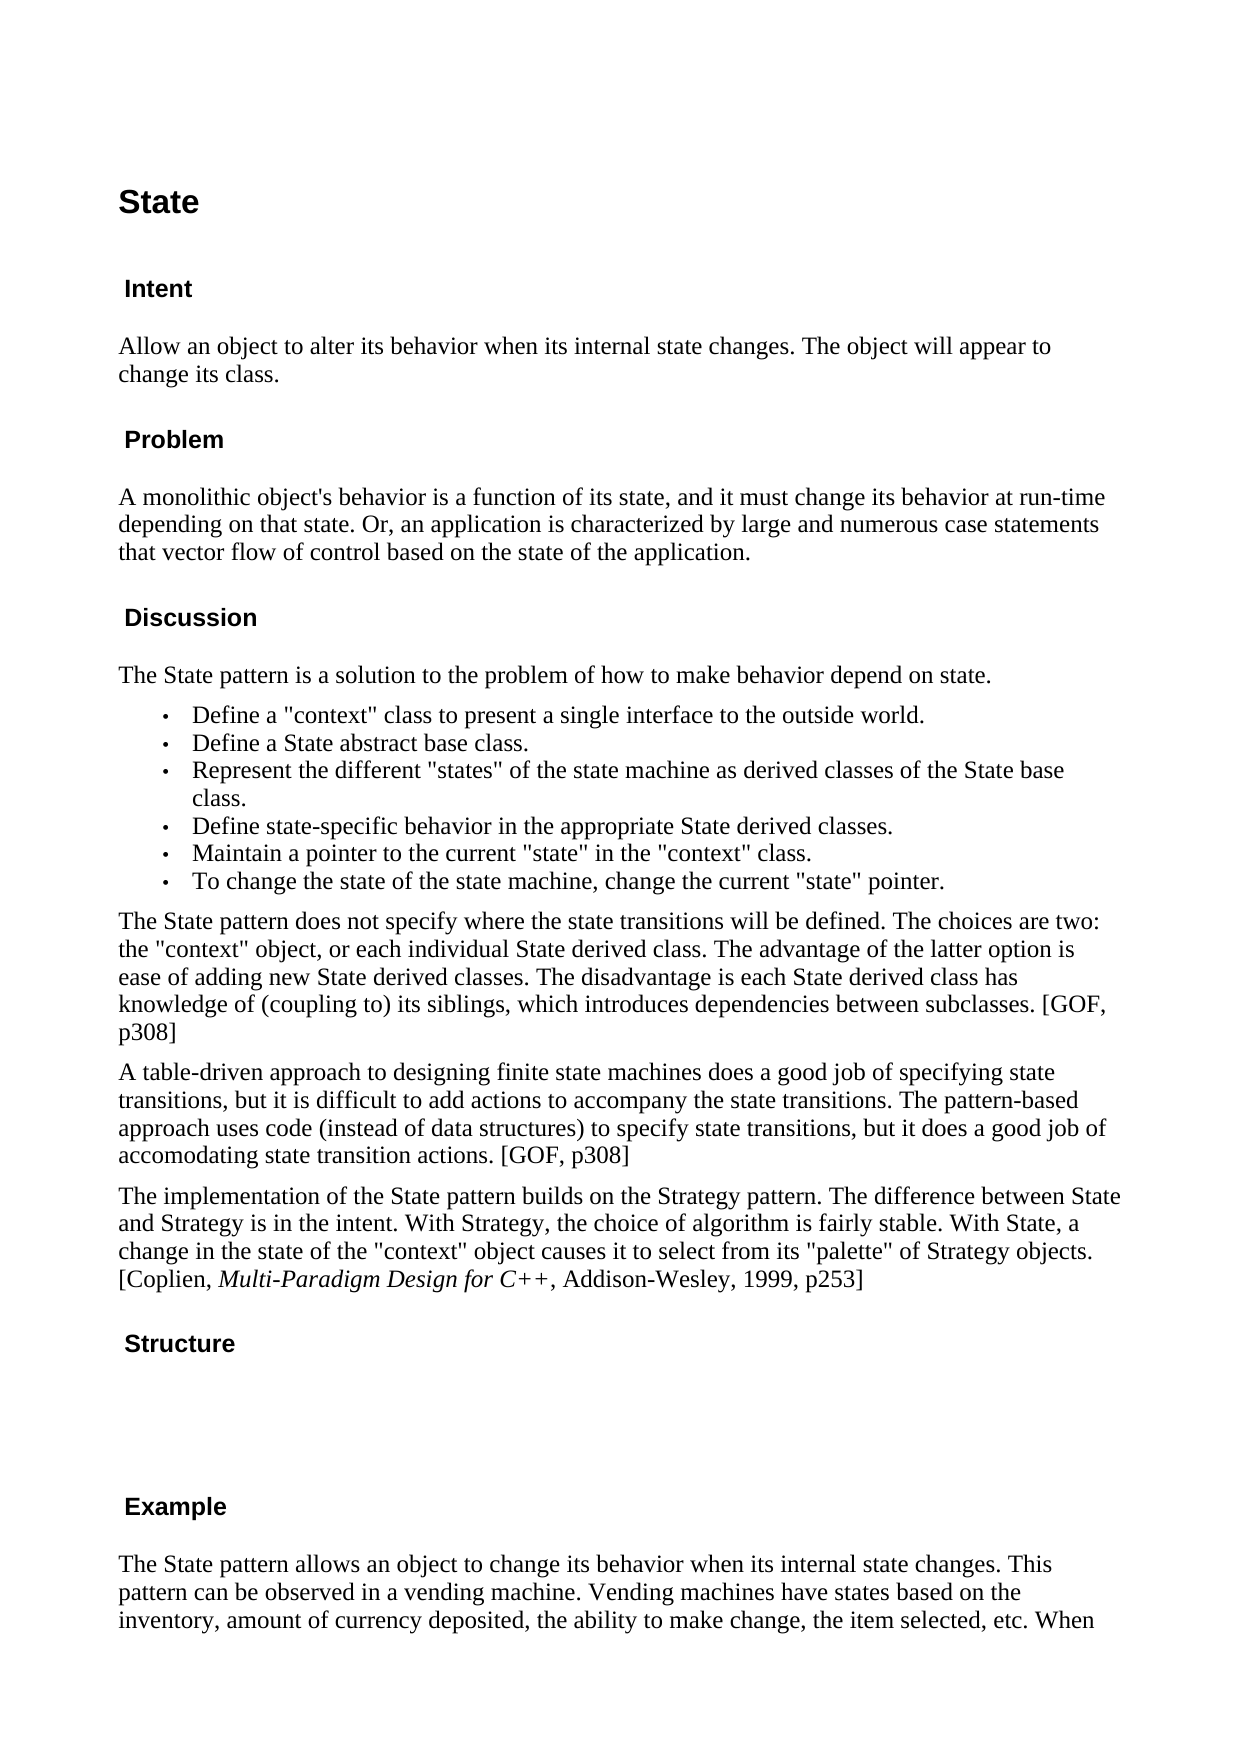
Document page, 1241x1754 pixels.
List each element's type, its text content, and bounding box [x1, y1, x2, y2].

subtitle Discussion [124, 603, 1122, 631]
list Define state-specific behavior in the appropriate State derived classes. [162, 812, 1122, 839]
list Define a State abstract base class. [162, 729, 1122, 756]
subtitle Structure [124, 1330, 1122, 1358]
subtitle State [118, 183, 1122, 221]
text The implementation of the State pattern builds on the Strategy pattern. The difference between State and Strategy is in the intent. With Strategy, the choice of algorithm is fairly stable. With State, a change in the state of the "context" object causes it to select from its "palette" of Strategy objects. [Coplien, Multi-Paradigm Design for C++, Addison-Wesley, 1999, p253] [118, 1182, 1122, 1293]
list Maintain a pointer to the current "state" in the "context" class. [162, 839, 1122, 867]
subtitle Intent [124, 275, 1122, 303]
list To change the state of the state machine, change the current "state" pointer. [162, 867, 1122, 895]
subtitle Example [124, 1493, 1122, 1521]
subtitle Problem [124, 425, 1122, 453]
text The State pattern is a solution to the problem of how to make behavior depend on state. [118, 661, 1122, 688]
text The State pattern allows an object to change its behavior when its internal state changes. This pattern can be observed in a vending machine. Vending machines have states based on the inventory, amount of currency deposited, the ability to make change, the item selected, etc. When [118, 1550, 1122, 1633]
text A table-driven approach to designing finite state machines does a good job of specifying state transitions, but it is difficult to add actions to accompany the state transitions. The pattern-based approach uses code (instead of data structures) to specify state transitions, but it does a good job of accomodating state transition actions. [GOF, p308] [118, 1058, 1122, 1169]
list Define a "context" class to present a single interface to the outside world. [162, 701, 1122, 729]
text The State pattern does not specify where the state transitions will be defined. The choices are two: the "context" object, or each individual State derived class. The advantage of the latter option is ease of adding new State derived classes. The disadvantage is each State derived class has knowledge of (coupling to) its siblings, which introduces dependencies between subclasses. [GOF, p308] [118, 907, 1122, 1046]
list Represent the different "states" of the state machine as derived classes of the State base class. [162, 756, 1122, 812]
text Allow an object to alter its behavior when its internal state changes. The object will appear to change its class. [118, 332, 1122, 388]
text A monolithic object's behavior is a function of its state, and it must change its behavior at run-time depending on that state. Or, an application is characterized by large and numerous case statements that vector flow of control based on the state of the application. [118, 483, 1122, 566]
